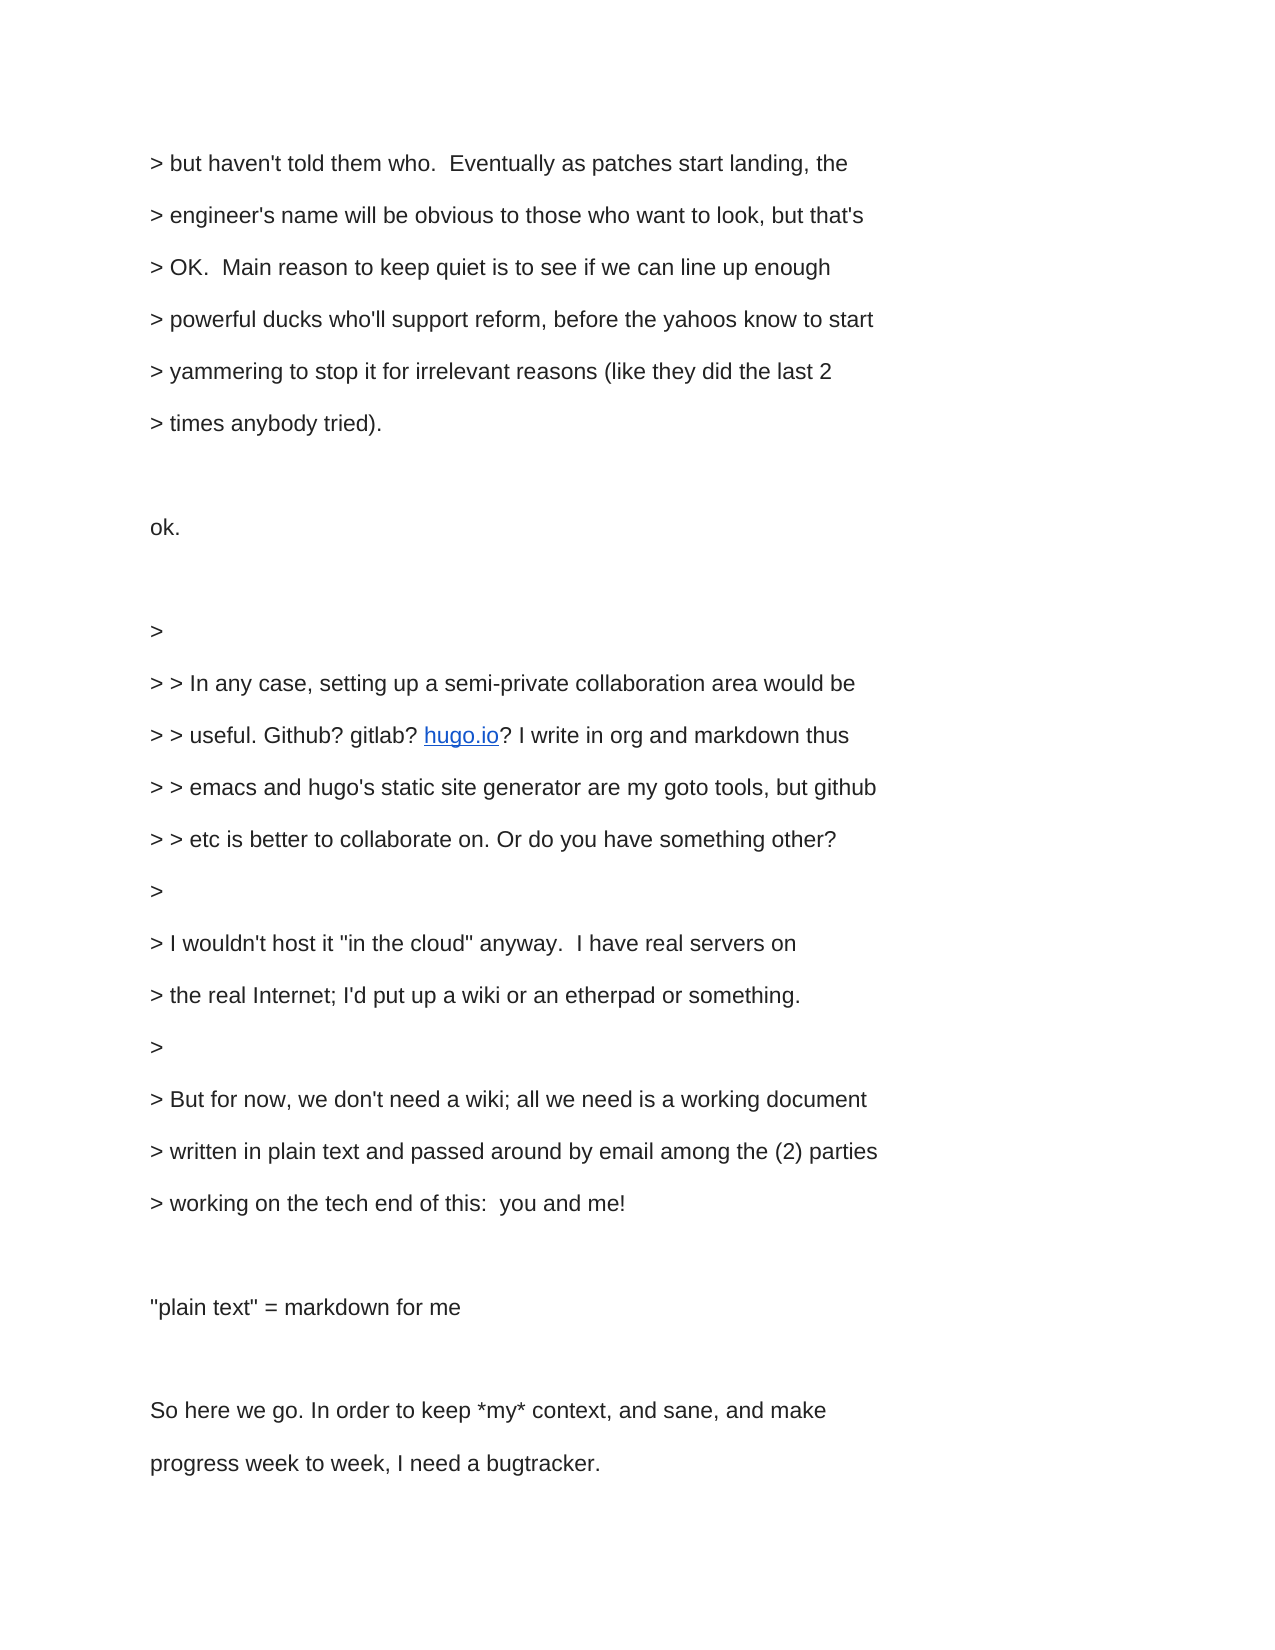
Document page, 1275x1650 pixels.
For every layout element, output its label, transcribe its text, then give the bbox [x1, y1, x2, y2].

text So here we go. In order to keep *my* context, and sane, and make [150, 1397, 1125, 1424]
text > > In any case, setting up a semi-private collaboration area would be [150, 670, 1125, 696]
text > > useful. Github? gitlab? hugo.io? I write in org and markdown thus [150, 722, 1125, 748]
text > [150, 878, 1125, 904]
text > the real Internet; I'd put up a wiki or an etherpad or something. [150, 982, 1125, 1008]
text > but haven't told them who. Eventually as patches start landing, the [150, 150, 1125, 176]
text > [150, 1034, 1125, 1060]
text > times anybody tried). [150, 410, 1125, 436]
text > powerful ducks who'll support reform, before the yahoos know to start [150, 306, 1125, 332]
text > engineer's name will be obvious to those who want to look, but that's [150, 202, 1125, 228]
text "plain text" = markdown for me [150, 1293, 1125, 1320]
text > working on the tech end of this: you and me! [150, 1189, 1125, 1216]
text > But for now, we don't need a wiki; all we need is a working document [150, 1086, 1125, 1112]
text > > etc is better to collaborate on. Or do you have something other? [150, 826, 1125, 852]
text ok. [150, 514, 1125, 540]
text > I wouldn't host it "in the cloud" anyway. I have real servers on [150, 930, 1125, 956]
text > yammering to stop it for irrelevant reasons (like they did the last 2 [150, 358, 1125, 384]
text > > emacs and hugo's static site generator are my goto tools, but github [150, 774, 1125, 800]
text > [150, 618, 1125, 644]
text progress week to week, I need a bugtracker. [150, 1449, 1125, 1476]
text > OK. Main reason to keep quiet is to see if we can line up enough [150, 254, 1125, 280]
text > written in plain text and passed around by email among the (2) parties [150, 1138, 1125, 1164]
